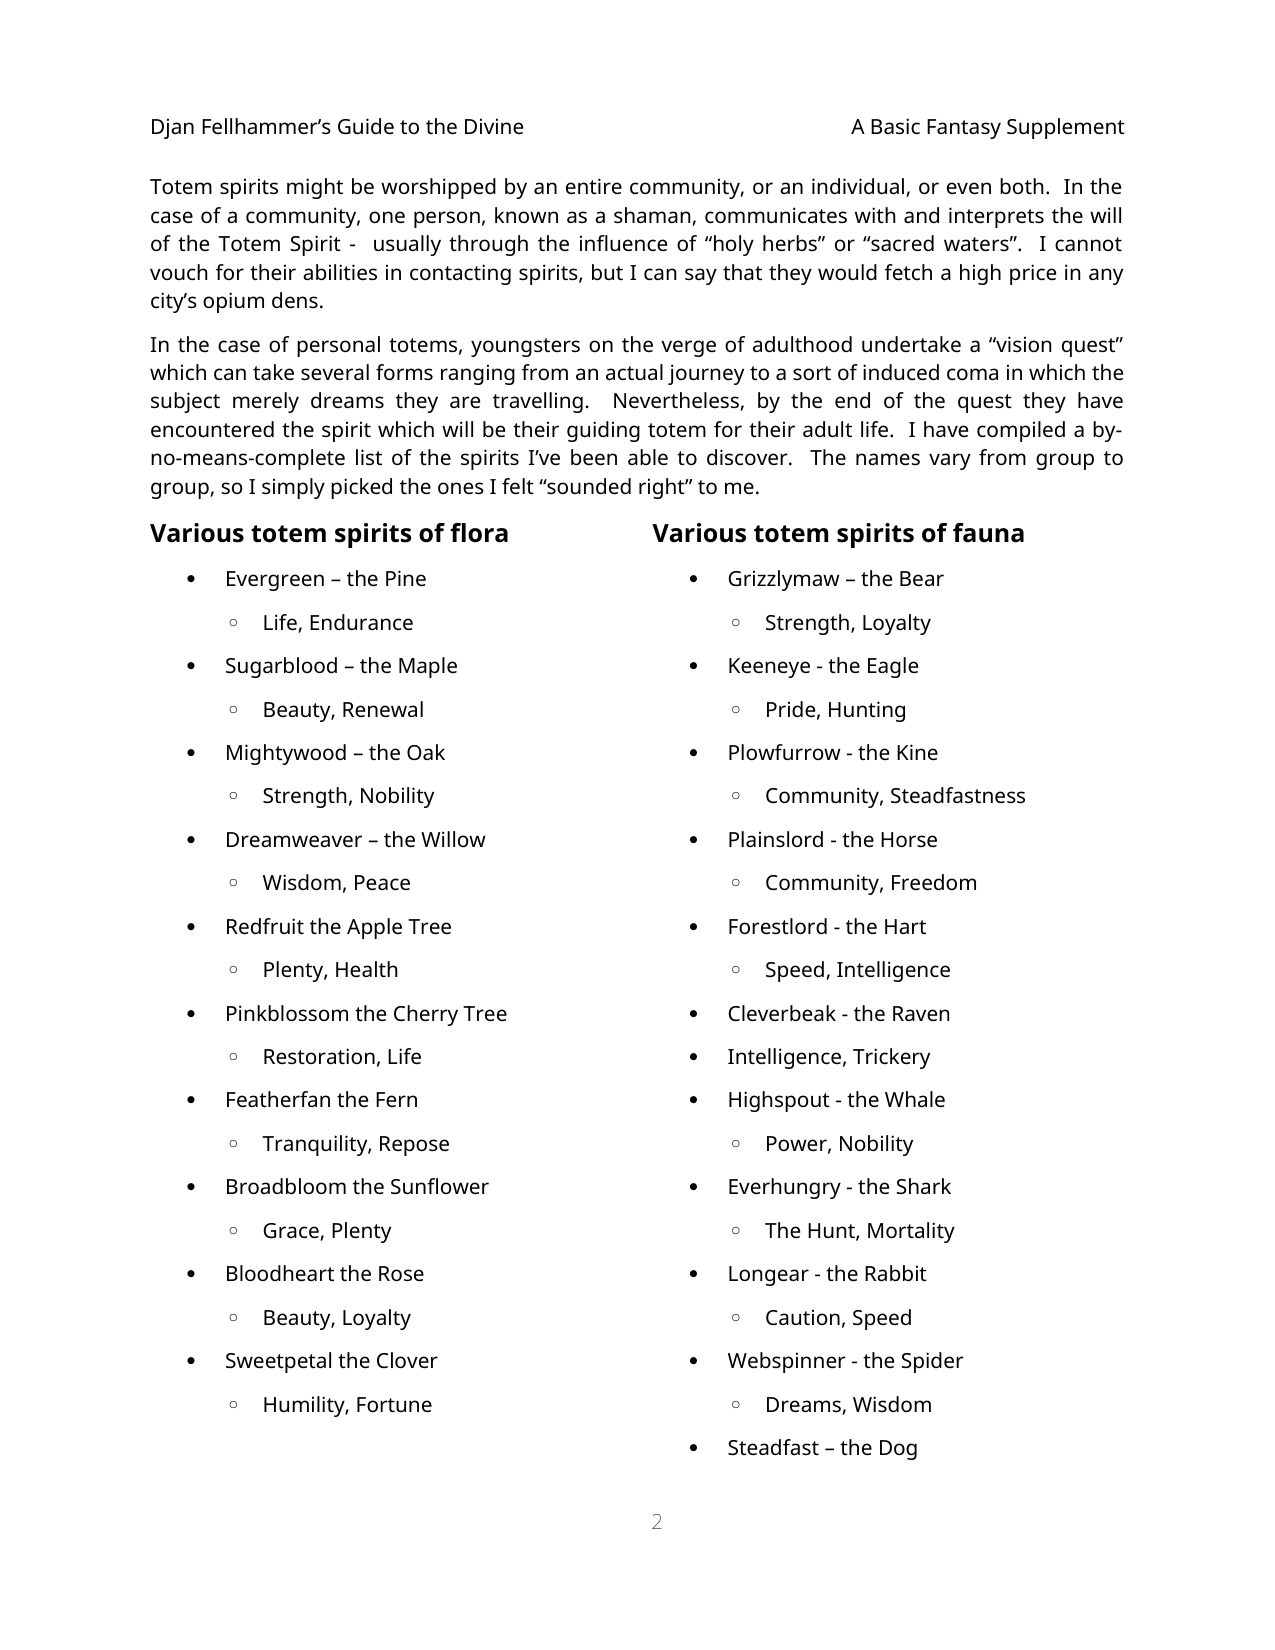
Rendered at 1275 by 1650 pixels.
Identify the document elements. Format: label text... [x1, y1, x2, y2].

list Steadfast – the Dog [690, 1433, 1125, 1462]
list Highspout - the Whale [690, 1086, 1125, 1114]
list Everhungry - the Shark [690, 1172, 1125, 1201]
list Strength, Loyalty [727, 608, 1125, 636]
list Sweetpetal the Clover [187, 1346, 622, 1375]
list Redfruit the Apple Tree [187, 912, 622, 940]
list Power, Nobility [727, 1129, 1125, 1157]
list Community, Steadfastness [727, 782, 1125, 810]
list Life, Endurance [225, 608, 622, 636]
list Restoration, Life [225, 1042, 622, 1071]
list Community, Freedom [727, 868, 1125, 897]
list The Hunt, Mortality [727, 1216, 1125, 1244]
text Various totem spirits of fauna [652, 515, 1125, 549]
list Pinkblossom the Cherry Tree [187, 999, 622, 1027]
text Totem spirits might be worshipped by an entire community, or an individual, or even both. In the case of a community, one person, known as a shaman, communicates with and interprets the will of the Totem Spirit - usually through the influence of “holy herbs” or “sacred waters”. I cannot vouch for their abilities in contacting spirits, but I can say that they would fetch a high price in any city’s opium dens. [150, 172, 1125, 315]
list Plainslord - the Horse [690, 825, 1125, 853]
list Plenty, Health [225, 955, 622, 984]
list Caution, Speed [727, 1303, 1125, 1331]
list Dreams, Wisdom [727, 1390, 1125, 1418]
list Beauty, Loyalty [225, 1303, 622, 1331]
list Speed, Intelligence [727, 955, 1125, 984]
list Beauty, Renewal [225, 695, 622, 723]
list Strength, Nobility [225, 782, 622, 810]
list Grace, Plenty [225, 1216, 622, 1244]
list Broadbloom the Sunflower [187, 1172, 622, 1201]
list Plowfurrow - the Kine [690, 738, 1125, 767]
list Intelligence, Trickery [690, 1042, 1125, 1071]
list Longear - the Rabbit [690, 1259, 1125, 1288]
list Webspinner - the Spider [690, 1346, 1125, 1375]
text In the case of personal totems, youngsters on the verge of adulthood undertake a “vision quest” which can take several forms ranging from an actual journey to a sort of induced coma in which the subject merely dreams they are travelling. Nevertheless, by the end of the quest they have encountered the spirit which will be their guiding totem for their adult life. I have compiled a by-no-means-complete list of the spirits I’ve been able to discover. The names vary from group to group, so I simply picked the ones I felt “sounded right” to me. [150, 330, 1125, 500]
text Various totem spirits of flora [150, 515, 622, 549]
list Wisdom, Peace [225, 868, 622, 897]
list Grizzlymaw – the Bear [690, 564, 1125, 593]
list Forestlord - the Hart [690, 912, 1125, 940]
list Dreamweaver – the Willow [187, 825, 622, 853]
list Pride, Hunting [727, 695, 1125, 723]
list Featherfan the Fern [187, 1086, 622, 1114]
list Sugarblood – the Maple [187, 651, 622, 680]
list Keeneye - the Eagle [690, 651, 1125, 680]
list Mightywood – the Oak [187, 738, 622, 767]
list Bloodheart the Rose [187, 1259, 622, 1288]
list Tranquility, Repose [225, 1129, 622, 1157]
list Evergreen – the Pine [187, 564, 622, 593]
list Cleverbeak - the Raven [690, 999, 1125, 1027]
list Humility, Fortune [225, 1390, 622, 1418]
